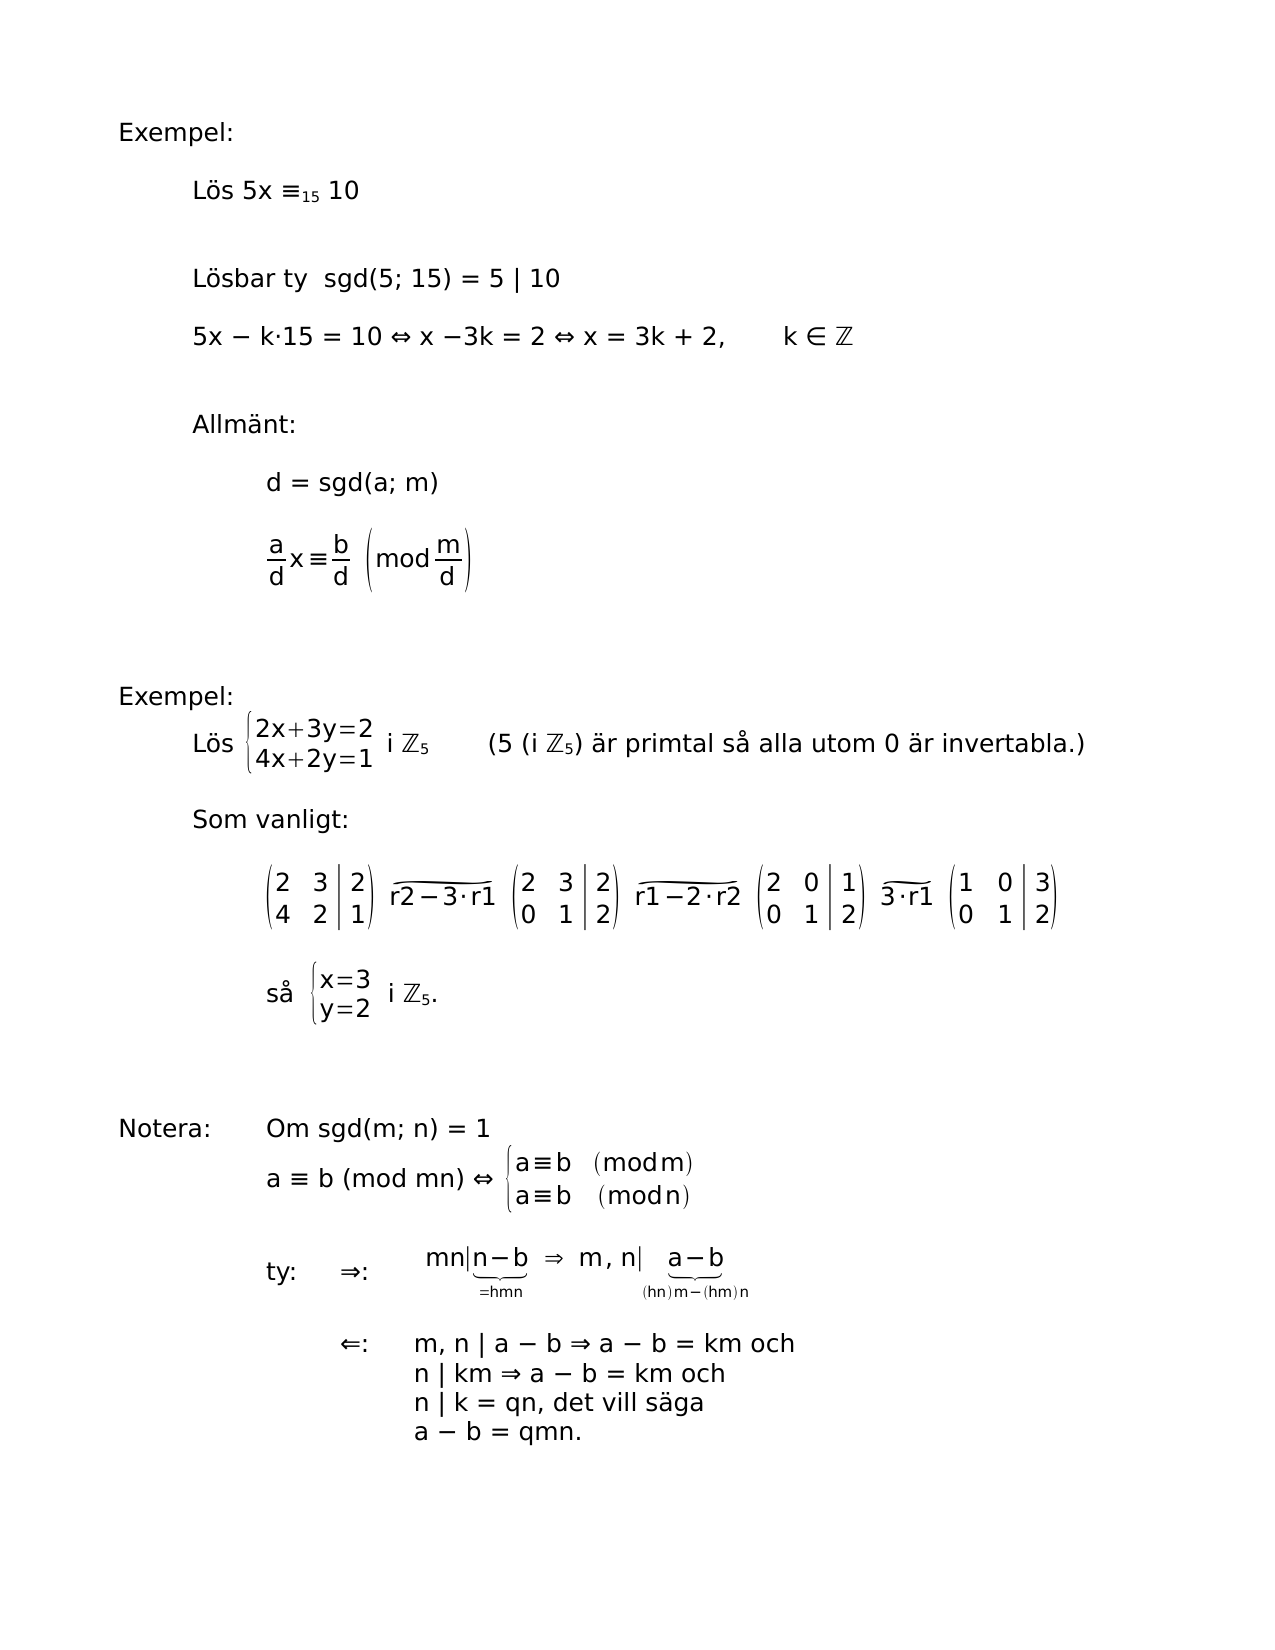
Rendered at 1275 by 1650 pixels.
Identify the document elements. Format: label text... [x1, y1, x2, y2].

text a − b = qmn. [118, 1417, 1157, 1446]
text ⇐: m, n | a − b ⇒ a − b = km och [118, 1330, 1157, 1359]
text a ≡ b (mod mn) ⇔ [118, 1143, 1157, 1213]
text så i ℤ5. [118, 961, 1157, 1027]
text n | k = qn, det vill säga [118, 1388, 1157, 1417]
text n | km ⇒ a − b = km och [118, 1359, 1157, 1388]
text Lösbar ty sgd(5; 15) = 5 | 10 [118, 264, 1157, 293]
text ty: ⇒: [118, 1243, 1157, 1301]
text d = sgd(a; m) [118, 468, 1157, 497]
text Som vanligt: [118, 805, 1157, 834]
text 5x − k⋅15 = 10 ⇔ x −3k = 2 ⇔ x = 3k + 2, k ∈ ℤ [118, 322, 1157, 351]
text Lös 5x ≡15 10 [118, 176, 1157, 206]
text Exempel: [118, 682, 1157, 711]
text Lösi ℤ5 (5 (i ℤ5) är primtal så alla utom 0 är invertabla.) [118, 711, 1157, 776]
text Allmänt: [118, 410, 1157, 439]
text Exempel: [118, 118, 1157, 147]
text Notera: Om sgd(m; n) = 1 [118, 1114, 1157, 1143]
